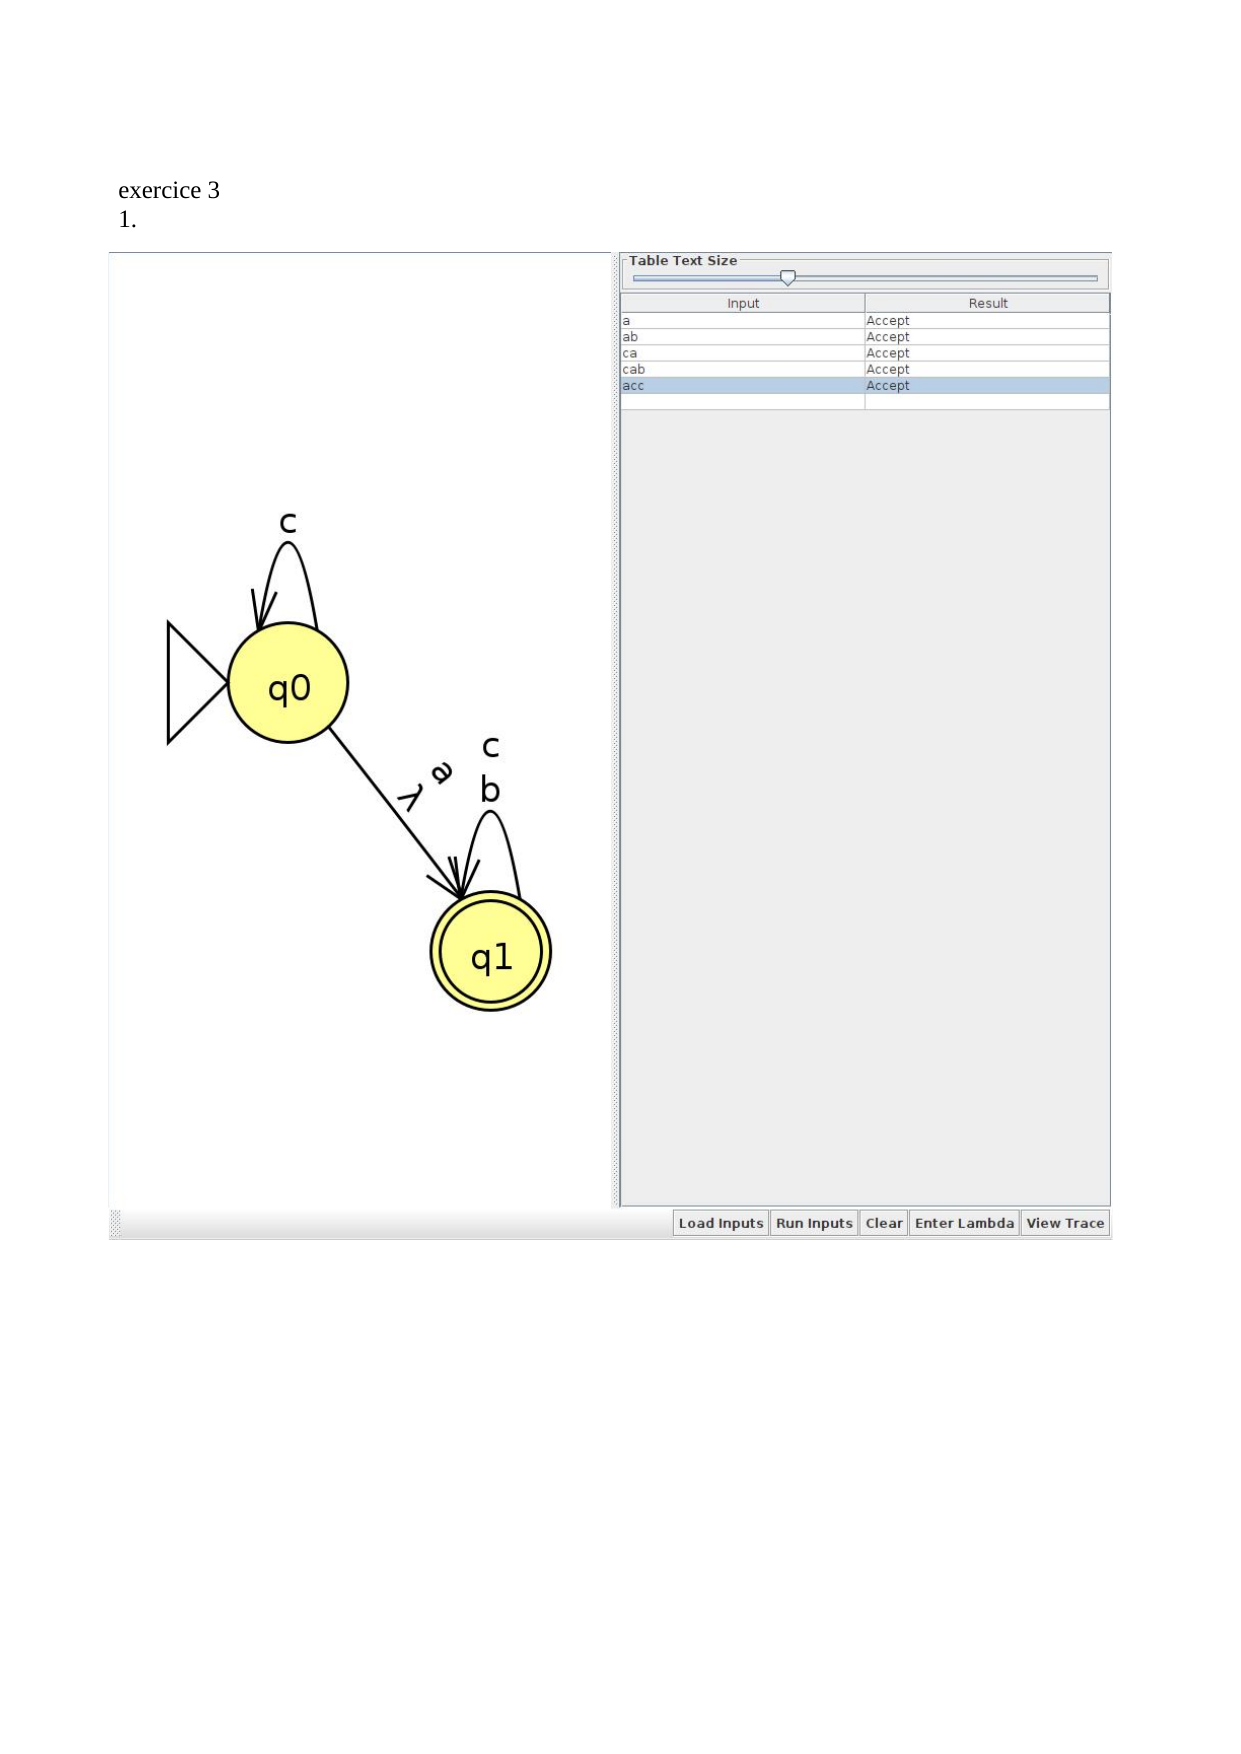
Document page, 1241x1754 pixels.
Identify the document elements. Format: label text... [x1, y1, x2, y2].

text exercice 3 [118, 176, 1122, 204]
text 1. [118, 204, 1122, 233]
picture [108, 252, 1113, 1240]
